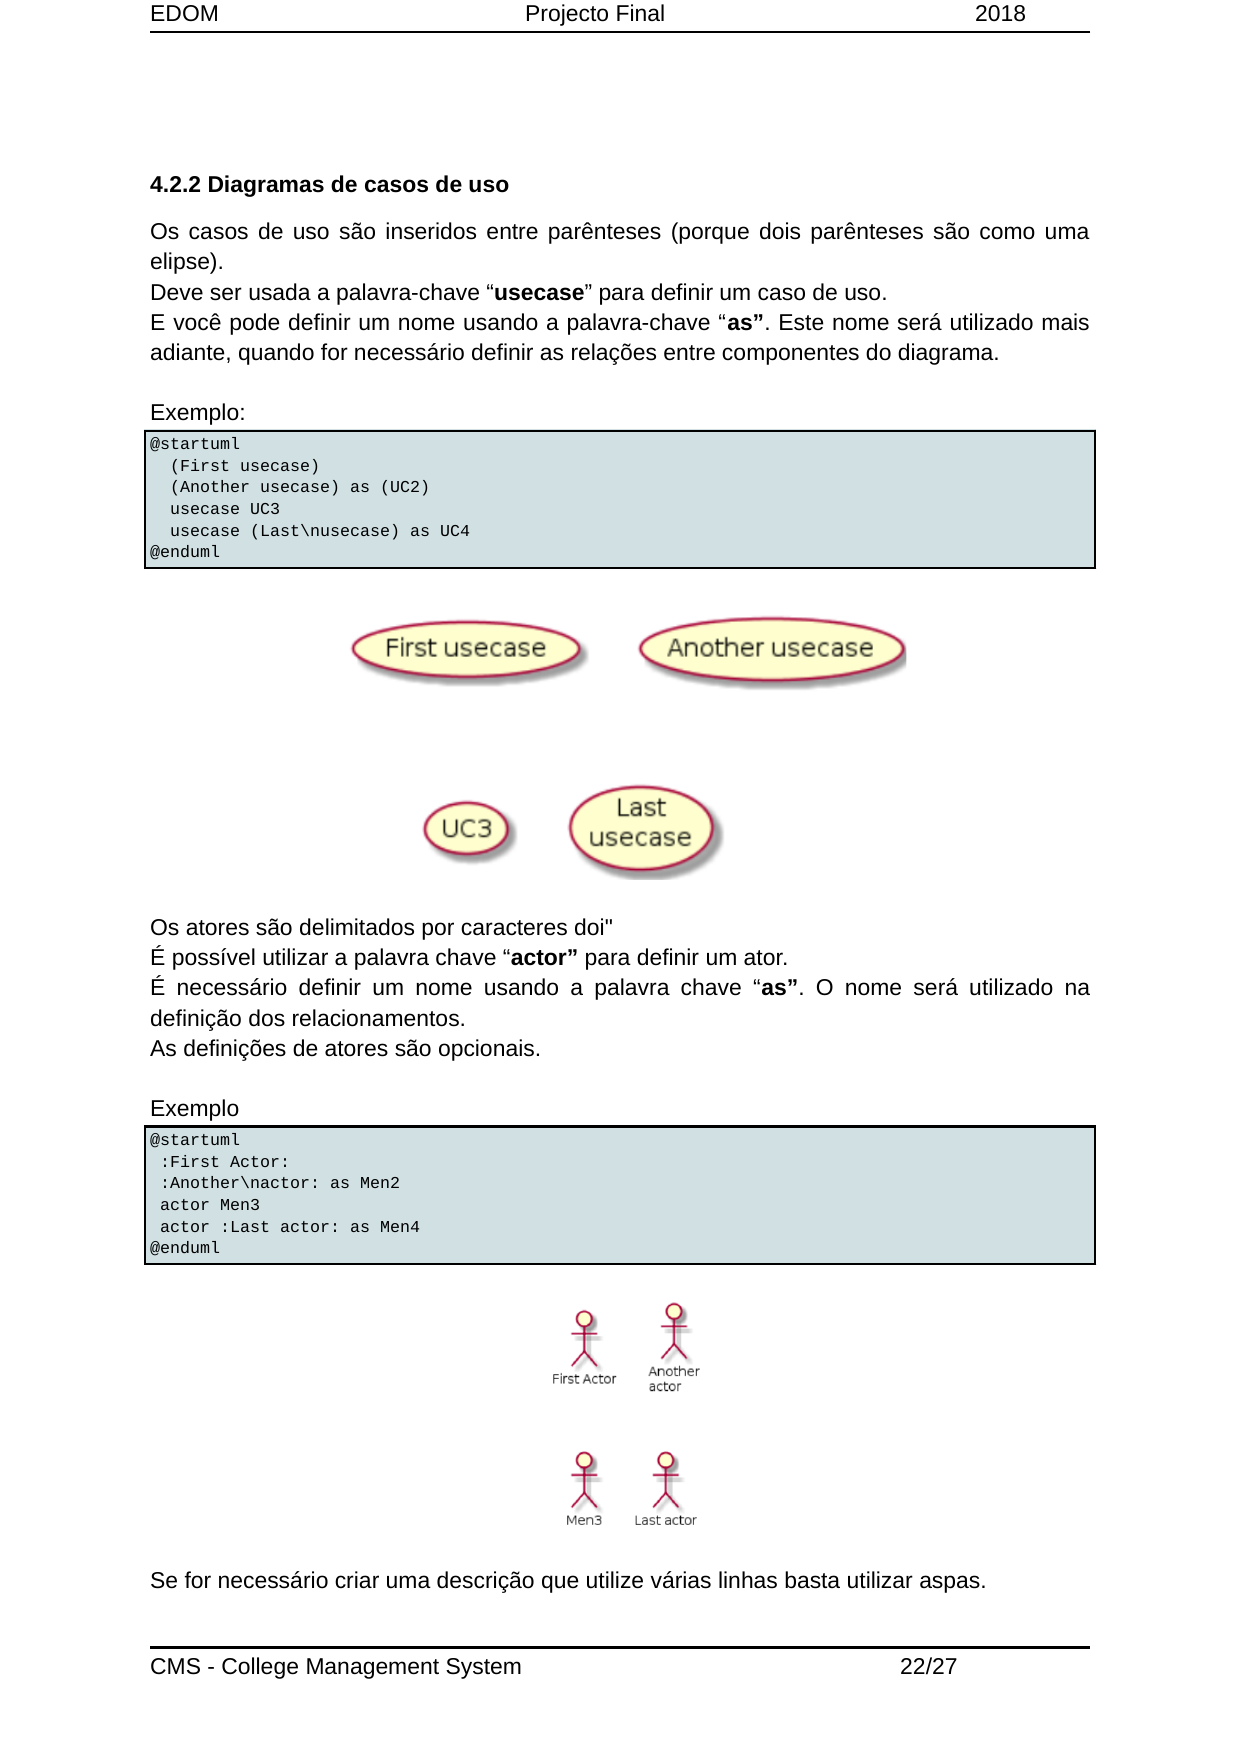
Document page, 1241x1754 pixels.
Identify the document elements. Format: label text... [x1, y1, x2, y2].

text :Another\nactor: as Men2 [146, 1169, 1094, 1190]
picture [528, 1298, 712, 1533]
text Deve ser usada a palavra-chave “usecase” para definir um caso de uso. [150, 278, 1090, 305]
text actor Men3 [146, 1190, 1094, 1212]
text actor :Last actor: as Men4 [146, 1212, 1094, 1234]
text @enduml [146, 1234, 1094, 1263]
text @startuml [146, 432, 1094, 451]
text É possível utilizar a palavra chave “actor” para definir um ator. [150, 944, 1090, 970]
text Exemplo: [150, 399, 1090, 426]
text É necessário definir um nome usando a palavra chave “as”. O nome será utilizado na definição dos relacionamentos. [150, 974, 1090, 1031]
picture [333, 602, 907, 880]
subtitle 4.2.2 Diagramas de casos de uso [150, 171, 1090, 197]
text :First Actor: [146, 1147, 1094, 1169]
text @enduml [146, 538, 1094, 567]
text (Another usecase) as (UC2) [146, 473, 1094, 494]
text As definições de atores são opcionais. [150, 1035, 1090, 1061]
text usecase (Last\nusecase) as UC4 [146, 516, 1094, 538]
text Os casos de uso são inseridos entre parênteses (porque dois parênteses são como uma elipse). [150, 218, 1090, 274]
text Os atores são delimitados por caracteres doi" [150, 914, 1090, 940]
text (First usecase) [146, 451, 1094, 473]
text usecase UC3 [146, 494, 1094, 516]
text Se for necessário criar uma descrição que utilize várias linhas basta utilizar aspas. [150, 1567, 1090, 1593]
text E você pode definir um nome usando a palavra-chave “as”. Este nome será utilizado mais adiante, quando for necessário definir as relações entre componentes do diagrama. [150, 309, 1090, 365]
text Exemplo [150, 1095, 1090, 1121]
text @startuml [146, 1128, 1094, 1147]
